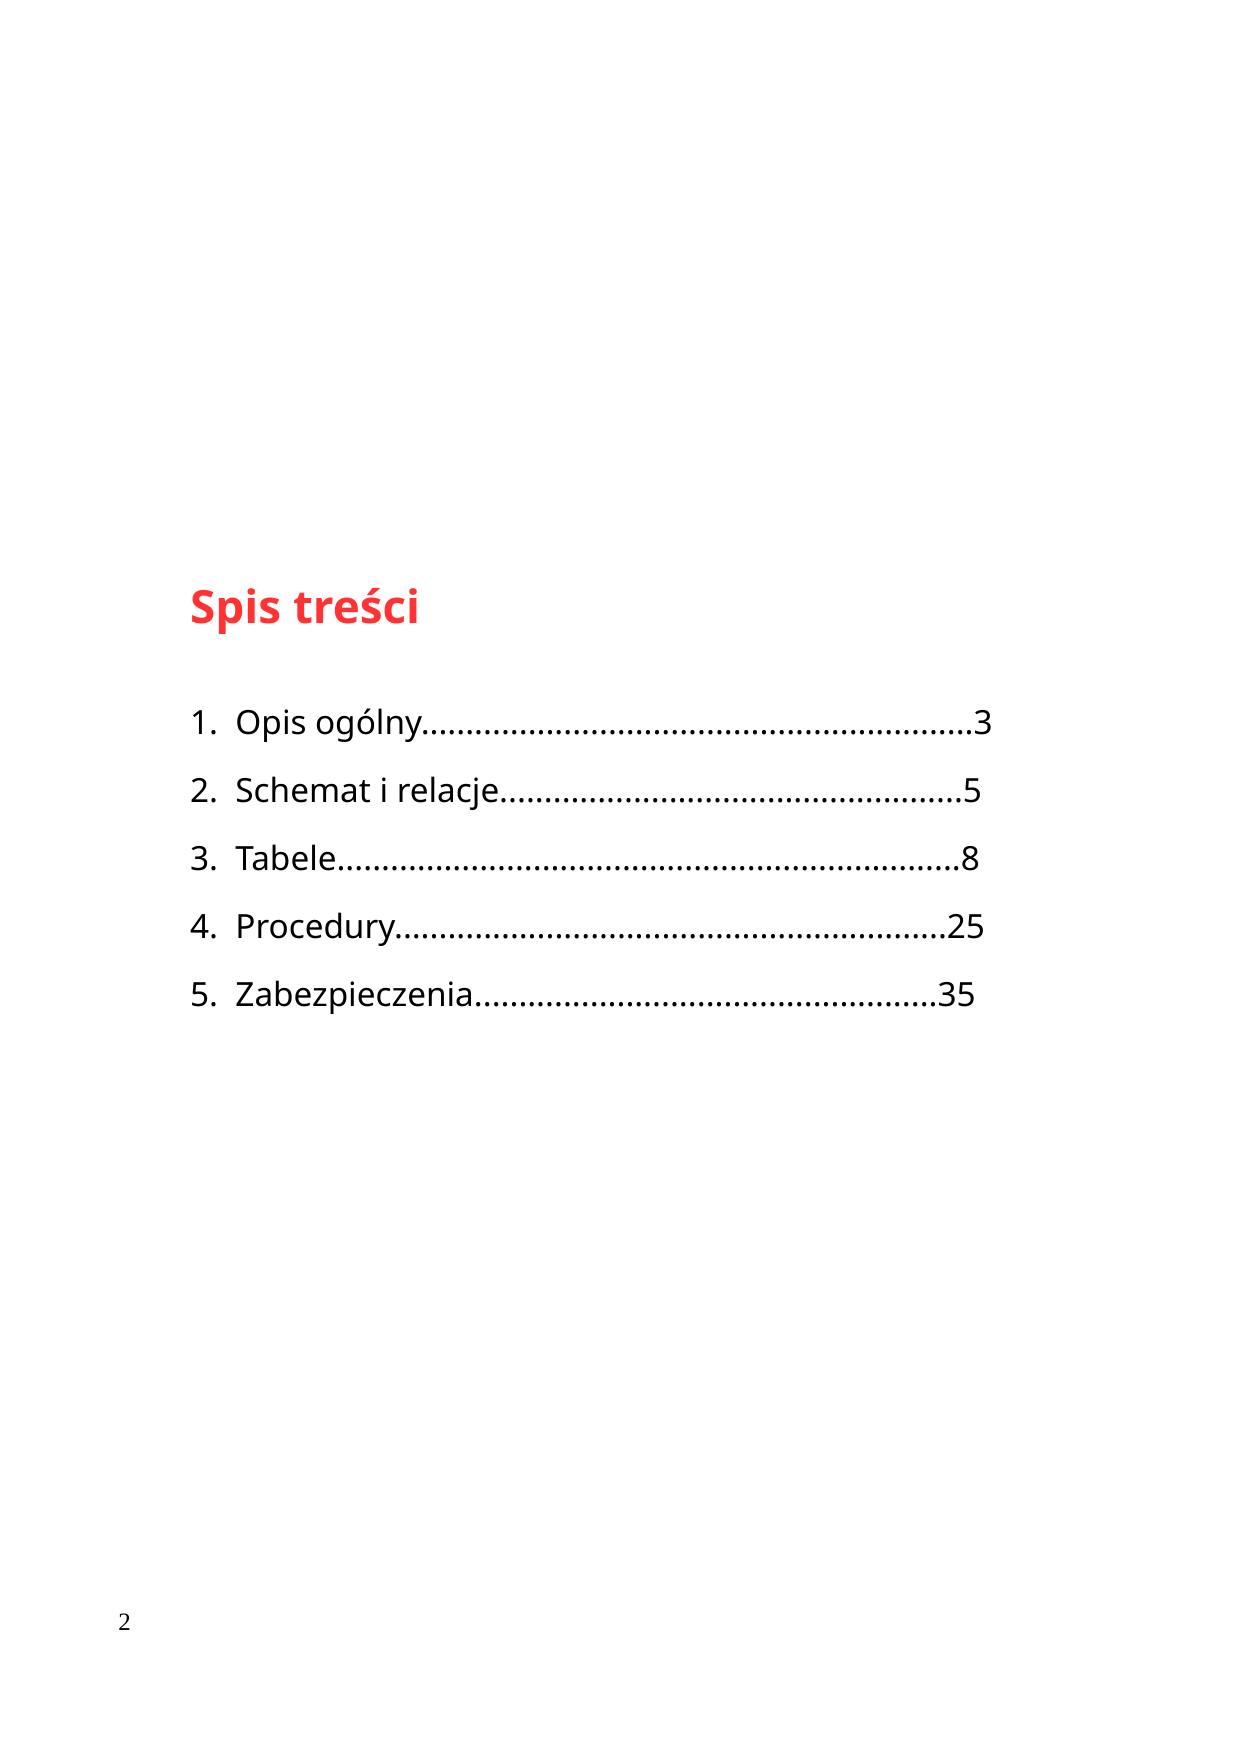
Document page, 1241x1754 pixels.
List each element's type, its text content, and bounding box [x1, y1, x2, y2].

list 3. Tabele......................................................................8 [190, 835, 1122, 880]
text 1. Opis ogólny..............................................................3 [190, 699, 1122, 744]
list 4. Procedury..............................................................25 [190, 903, 1122, 948]
text Spis treści [190, 575, 1122, 637]
list 5. Zabezpieczenia....................................................35 [190, 971, 1122, 1017]
text 2. Schemat i relacje....................................................5 [190, 767, 1122, 812]
